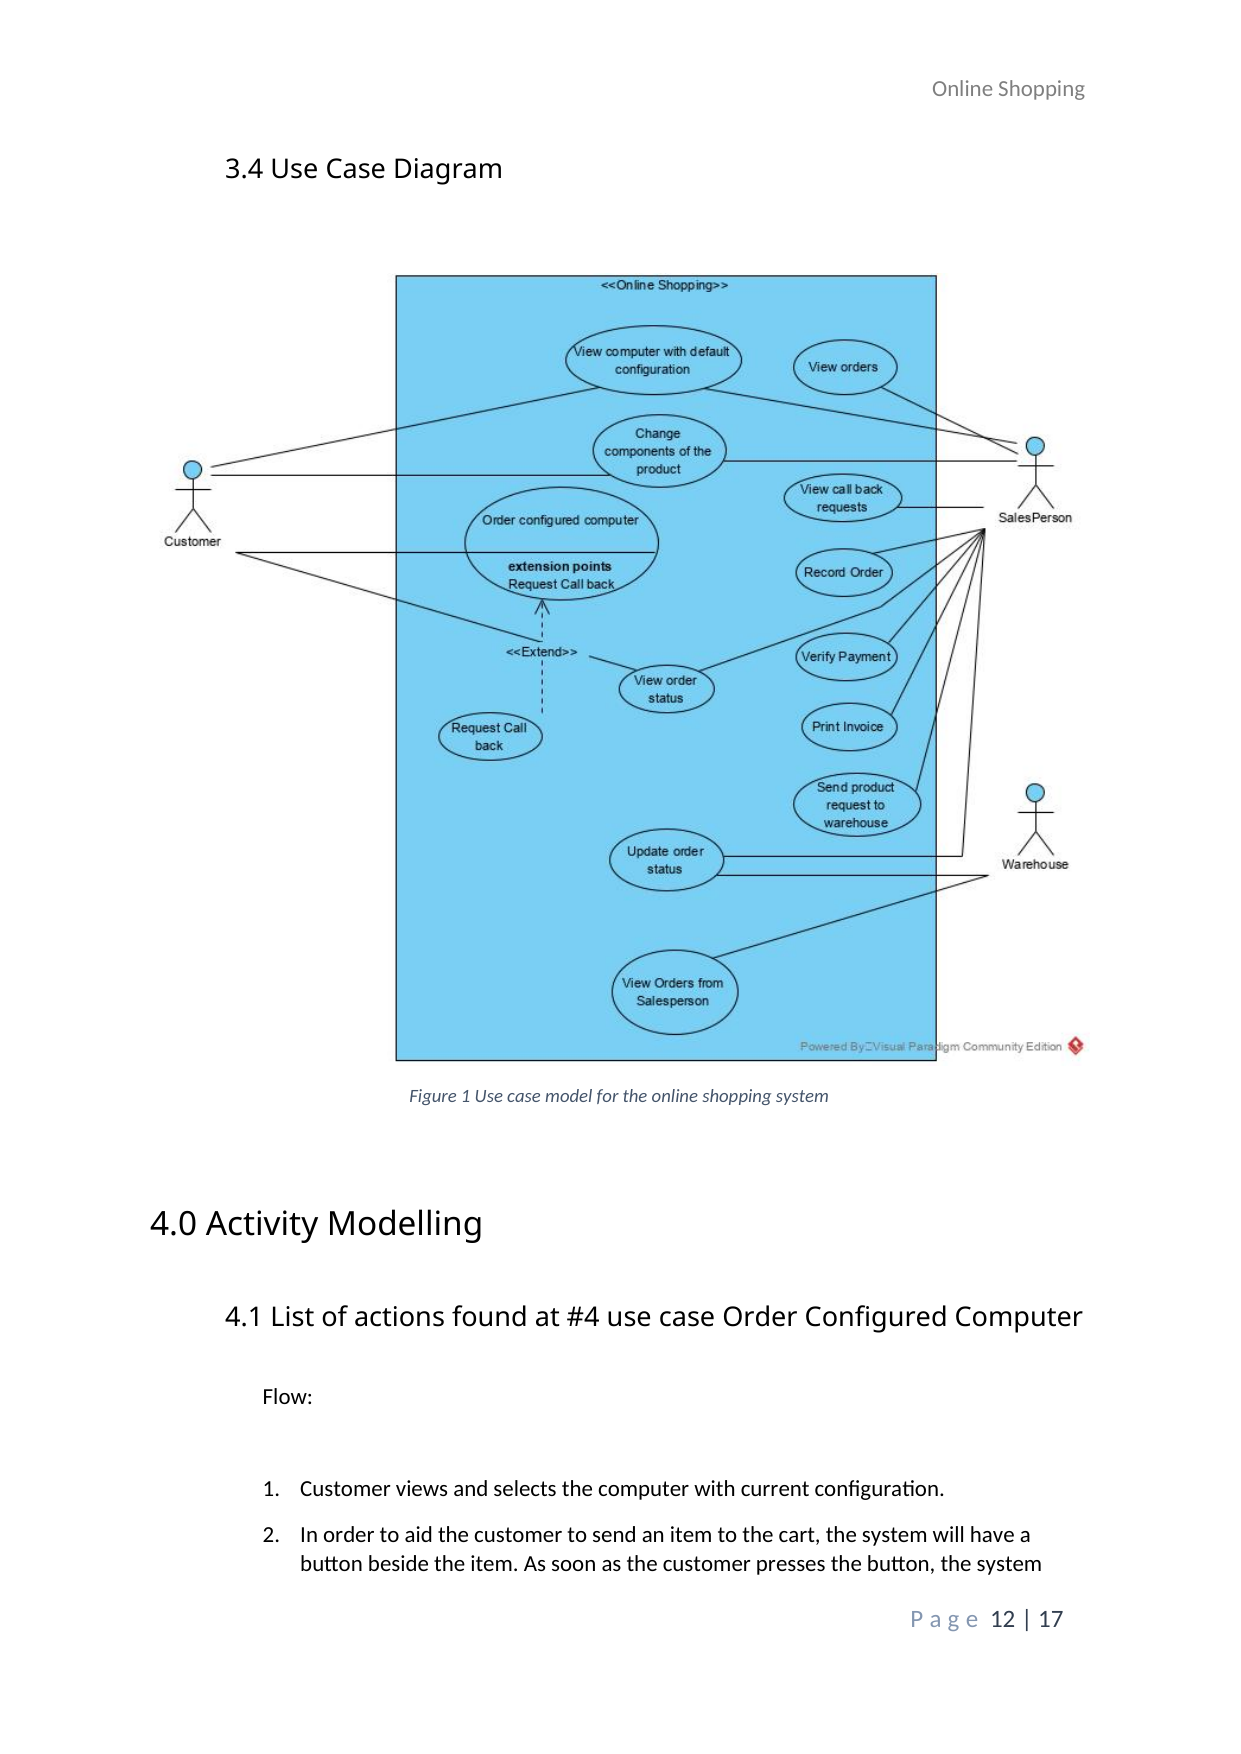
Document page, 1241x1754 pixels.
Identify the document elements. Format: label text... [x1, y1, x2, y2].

list In order to aid the customer to send an item to the cart, the system will have a button beside the item. As soon as the customer presses the button, the system [262, 1520, 1090, 1578]
list Customer views and selects the computer with current configuration. [262, 1474, 1090, 1502]
subtitle 4.0 Activity Modelling [150, 1199, 1090, 1245]
subtitle 3.4 Use Case Diagram [150, 150, 1090, 226]
list Flow: [262, 1382, 1090, 1410]
text Figure 1 Use case model for the online shopping system [150, 1084, 1090, 1107]
subtitle 4.1 List of actions found at #4 use case Order Configured Computer [225, 1297, 1090, 1334]
